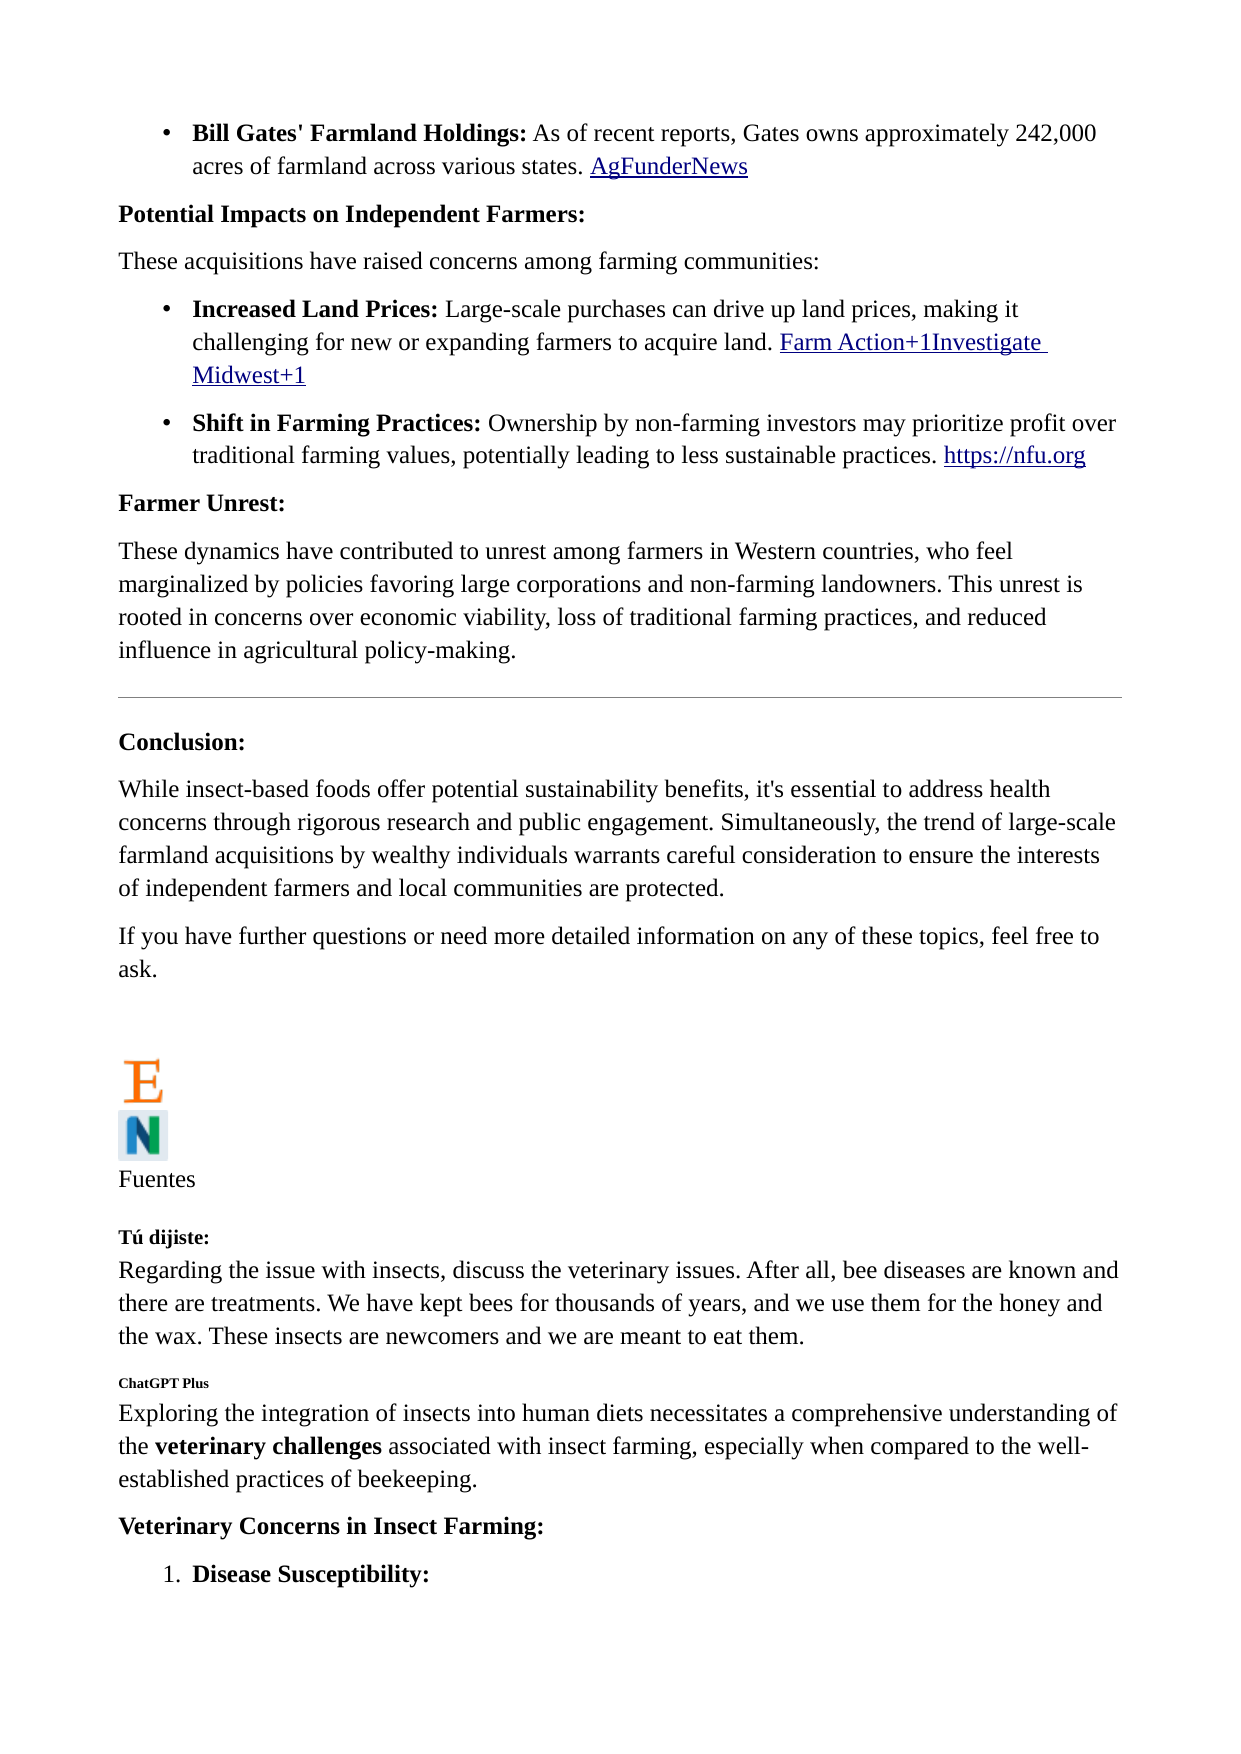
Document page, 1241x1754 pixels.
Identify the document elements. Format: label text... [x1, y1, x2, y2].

text Fuentes [118, 1164, 1122, 1193]
text While insect-based foods offer potential sustainability benefits, it's essential to address health concerns through rigorous research and public engagement. Simultaneously, the trend of large-scale farmland acquisitions by wealthy individuals warrants careful consideration to ensure the interests of independent farmers and local communities are protected. [118, 774, 1122, 902]
subtitle ChatGPT Plus [118, 1375, 1122, 1392]
text Regarding the issue with insects, discuss the veterinary issues. After all, bee diseases are known and there are treatments. We have kept bees for thousands of years, and we use them for the honey and the wax. These insects are newcomers and we are meant to eat them. [118, 1255, 1122, 1350]
list Increased Land Prices: Large-scale purchases can drive up land prices, making it challenging for new or expanding farmers to acquire land. Farm Action+1Investigate Midwest+1 [162, 294, 1122, 389]
subtitle Tú dijiste: [118, 1224, 1122, 1249]
text These dynamics have contributed to unrest among farmers in Western countries, who feel marginalized by policies favoring large corporations and non-farming landowners. This unrest is rooted in concerns over economic viability, loss of traditional farming practices, and reduced influence in agricultural policy-making. [118, 536, 1122, 664]
picture [118, 1056, 169, 1106]
list Bill Gates' Farmland Holdings: As of recent reports, Gates owns approximately 242,000 acres of farmland across various states. AgFunderNews [162, 118, 1122, 180]
list Disease Susceptibility: [162, 1559, 1122, 1588]
text If you have further questions or need more detailed information on any of these topics, feel free to ask. [118, 921, 1122, 983]
list Shift in Farming Practices: Ownership by non-farming investors may prioritize profit over traditional farming values, potentially leading to less sustainable practices. https://nfu.org [162, 408, 1122, 469]
text These acquisitions have raised concerns among farming communities: [118, 246, 1122, 275]
text Farmer Unrest: [118, 488, 1122, 517]
picture [118, 1110, 169, 1161]
text Potential Impacts on Independent Farmers: [118, 199, 1122, 227]
text Exploring the integration of insects into human diets necessitates a comprehensive understanding of the veterinary challenges associated with insect farming, especially when compared to the well-established practices of beekeeping. [118, 1398, 1122, 1493]
text Veterinary Concerns in Insect Farming: [118, 1511, 1122, 1540]
text Conclusion: [118, 727, 1122, 756]
